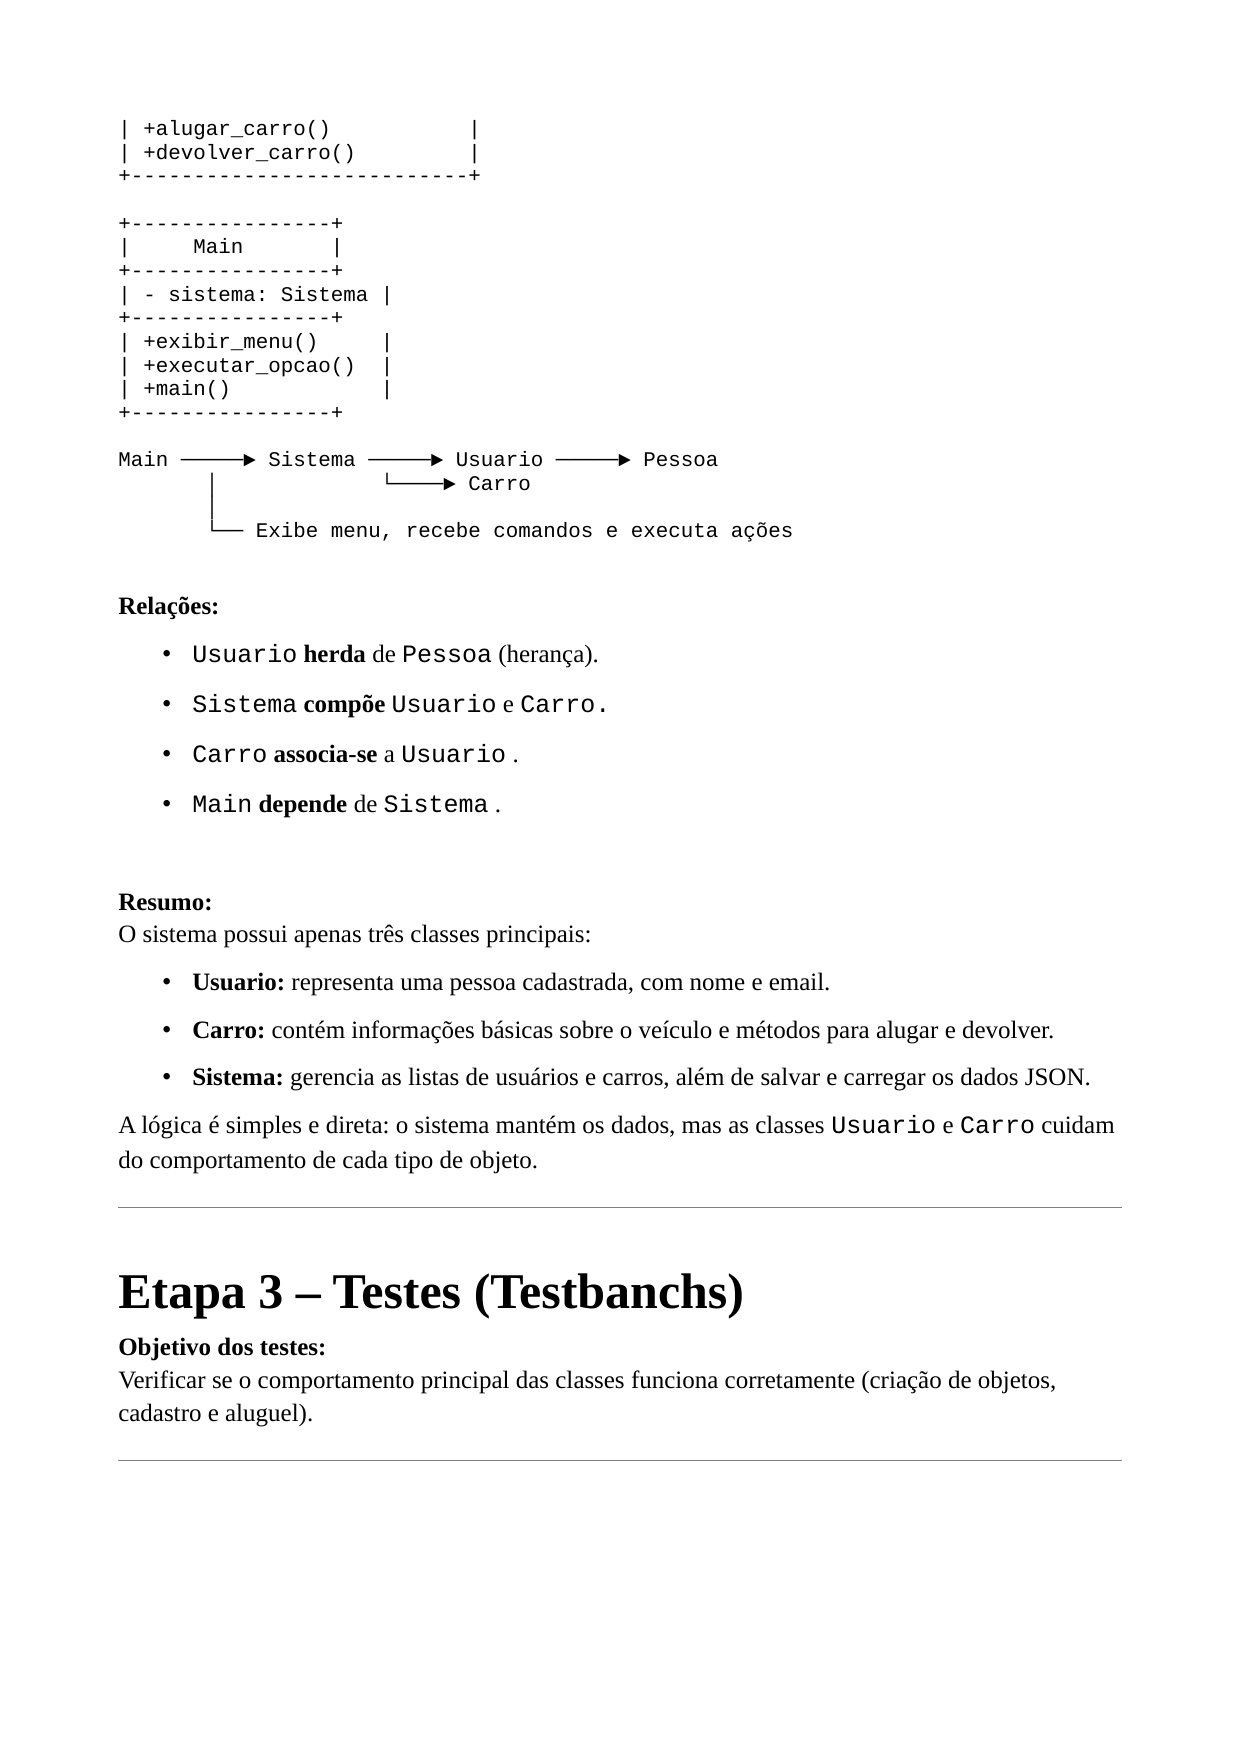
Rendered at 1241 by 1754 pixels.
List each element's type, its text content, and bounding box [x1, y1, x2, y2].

list Usuario: representa uma pessoa cadastrada, com nome e email. [162, 967, 1122, 996]
text | +alugar_carro() | [118, 118, 1122, 142]
list Sistema: gerencia as listas de usuários e carros, além de salvar e carregar os dados JSON. [162, 1062, 1122, 1091]
text +----------------+ [118, 307, 1122, 331]
text +----------------+ [118, 402, 1122, 426]
text | +exibir_menu() | [118, 331, 1122, 354]
subtitle Etapa 3 – Testes (Testbanchs) [118, 1262, 1122, 1319]
text +----------------+ [118, 260, 1122, 284]
text Resumo: O sistema possui apenas três classes principais: [118, 887, 1122, 948]
text | - sistema: Sistema | [118, 284, 1122, 307]
text | +executar_opcao() | [118, 354, 1122, 378]
list Sistema compõe Usuario e Carro. [162, 689, 1122, 720]
text +---------------------------+ [118, 165, 1122, 189]
text Objetivo dos testes: Verificar se o comportamento principal das classes funciona corretamente (criação de objetos, cadastro e aluguel). [118, 1332, 1122, 1427]
text │ [118, 496, 1122, 520]
list Usuario herda de Pessoa (herança). [162, 639, 1122, 670]
list Carro associa-se a Usuario . [162, 739, 1122, 770]
text | +devolver_carro() | [118, 142, 1122, 165]
list Main depende de Sistema . [162, 789, 1122, 820]
text │ └────► Carro [118, 473, 211, 496]
text A lógica é simples e direta: o sistema mantém os dados, mas as classes Usuario e Carro cuidam do comportamento de cada tipo de objeto. [118, 1110, 1122, 1174]
list Carro: contém informações básicas sobre o veículo e métodos para alugar e devolver. [162, 1015, 1122, 1043]
text | +main() | [118, 378, 1122, 402]
text Relações: [118, 591, 1122, 620]
text +----------------+ [118, 213, 1122, 236]
text Main ─────► Sistema ─────► Usuario ─────► Pessoa [118, 449, 1122, 473]
text └── Exibe menu, recebe comandos e executa ações [118, 520, 1122, 544]
text | Main | [118, 236, 1122, 260]
text │ └────► Carro [212, 473, 1122, 496]
